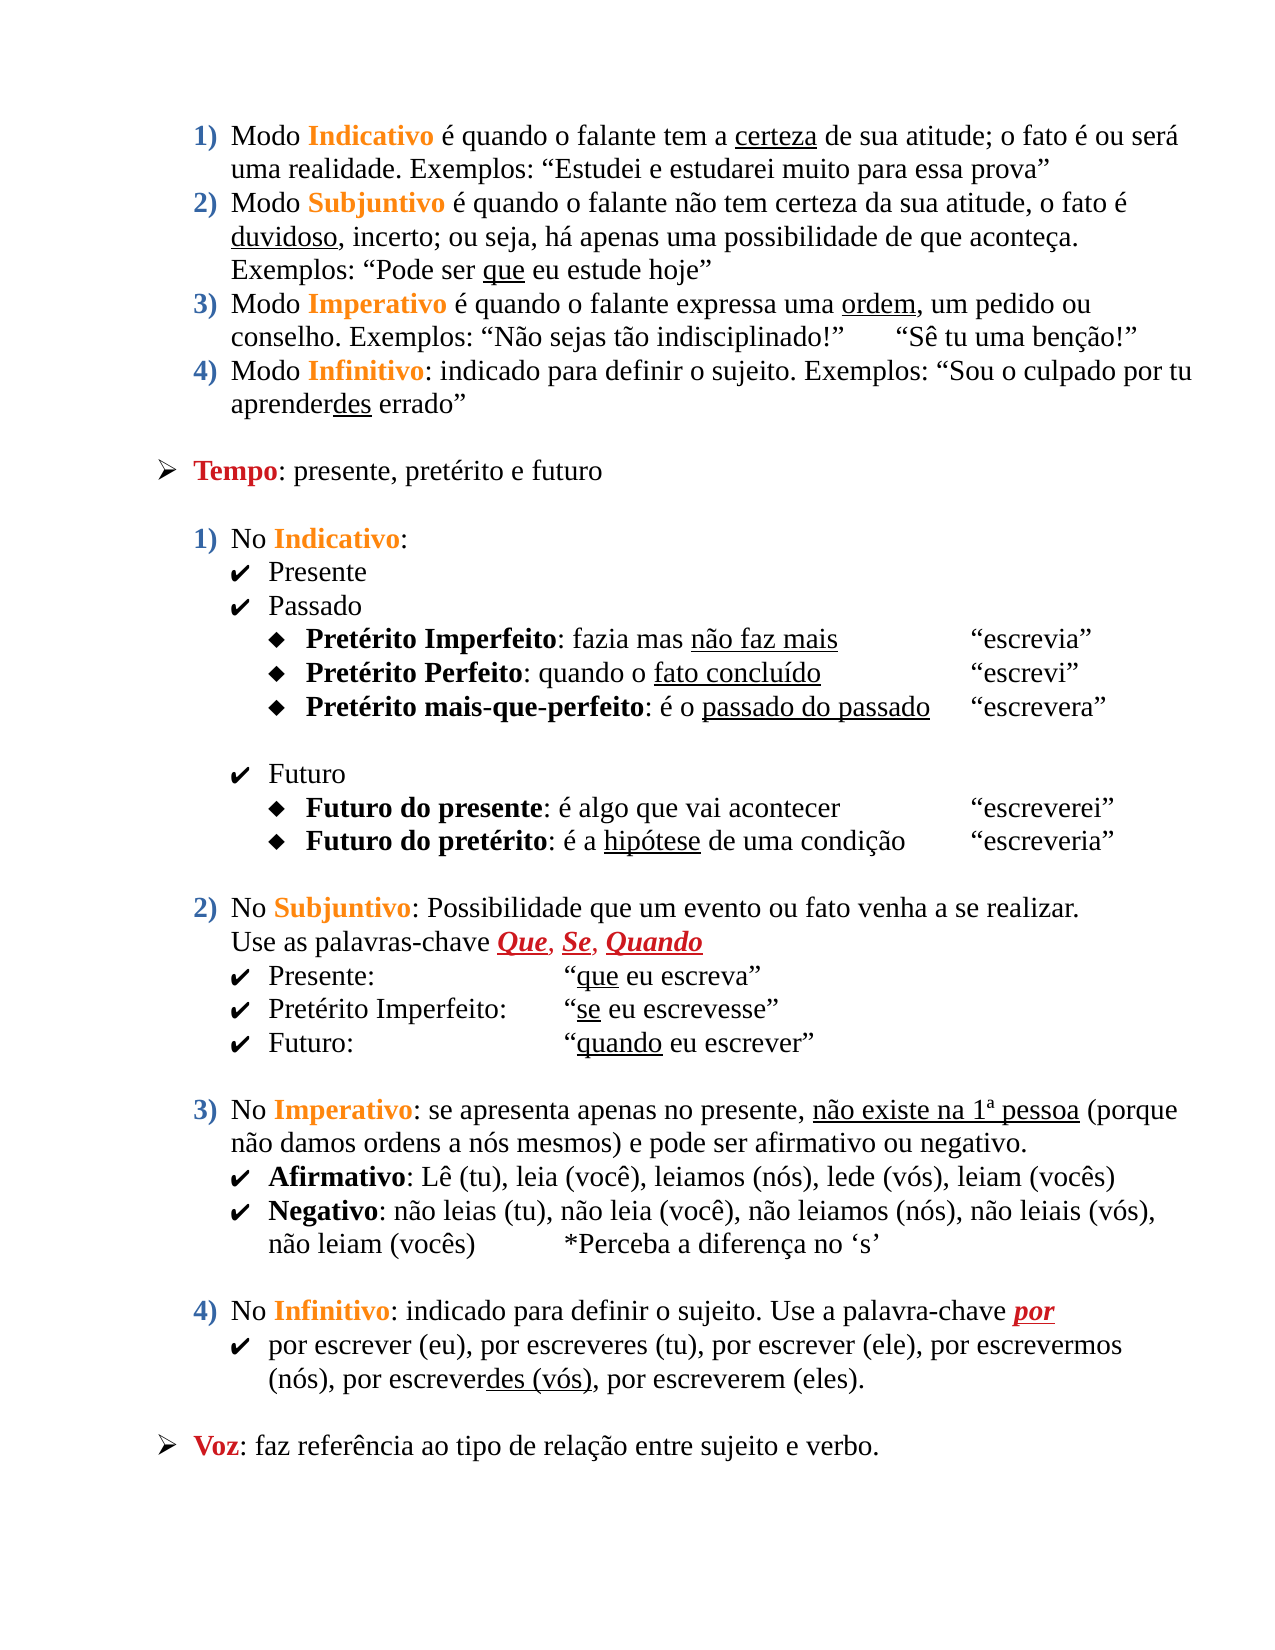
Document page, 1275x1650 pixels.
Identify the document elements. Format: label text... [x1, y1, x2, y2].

list Futuro do presente: é algo que vai acontecer “escreverei” [268, 790, 1193, 823]
list Passado [231, 588, 1193, 622]
list Modo Infinitivo: indicado para definir o sujeito. Exemplos: “Sou o culpado por tu aprenderdes errado” [193, 353, 1193, 420]
list Futuro do pretérito: é a hipótese de uma condição “escreveria” [268, 823, 1193, 857]
list Afirmativo: Lê (tu), leia (você), leiamos (nós), lede (vós), leiam (vocês) [231, 1159, 1193, 1193]
list Presente: “que eu escreva” [231, 958, 1193, 991]
list Futuro [231, 756, 1193, 790]
list No Infinitivo: indicado para definir o sujeito. Use a palavra-chave por [193, 1293, 1193, 1327]
list Modo Indicativo é quando o falante tem a certeza de sua atitude; o fato é ou será uma realidade. Exemplos: “Estudei e estudarei muito para essa prova” [193, 118, 1193, 185]
list Modo Imperativo é quando o falante expressa uma ordem, um pedido ou conselho. Exemplos: “Não sejas tão indisciplinado!” “Sê tu uma benção!” [193, 286, 1193, 353]
list Negativo: não leias (tu), não leia (você), não leiamos (nós), não leiais (vós), não leiam (vocês) *Perceba a diferença no ‘s’ [231, 1193, 1193, 1260]
list Pretérito Imperfeito: “se eu escrevesse” [231, 991, 1193, 1025]
list Pretérito mais-que-perfeito: é o passado do passado “escrevera” [268, 689, 1193, 722]
list Voz: faz referência ao tipo de relação entre sujeito e verbo. [156, 1428, 1193, 1461]
list No Imperativo: se apresenta apenas no presente, não existe na 1ª pessoa (porque não damos ordens a nós mesmos) e pode ser afirmativo ou negativo. [193, 1092, 1193, 1159]
list por escrever (eu), por escreveres (tu), por escrever (ele), por escrevermos (nós), por escreverdes (vós), por escreverem (eles). [231, 1327, 1193, 1394]
list Pretérito Perfeito: quando o fato concluído “escrevi” [268, 655, 1193, 689]
list Presente [231, 554, 1193, 588]
list Futuro: “quando eu escrever” [231, 1025, 1193, 1058]
list Modo Subjuntivo é quando o falante não tem certeza da sua atitude, o fato é duvidoso, incerto; ou seja, há apenas uma possibilidade de que aconteça. Exemplos: “Pode ser que eu estude hoje” [193, 185, 1193, 286]
list No Indicativo: [193, 521, 1193, 554]
list No Subjuntivo: Possibilidade que um evento ou fato venha a se realizar. Use as palavras-chave Que, Se, Quando [193, 891, 1193, 958]
list Pretérito Imperfeito: fazia mas não faz mais “escrevia” [268, 622, 1193, 655]
list Tempo: presente, pretérito e futuro [156, 453, 1193, 487]
